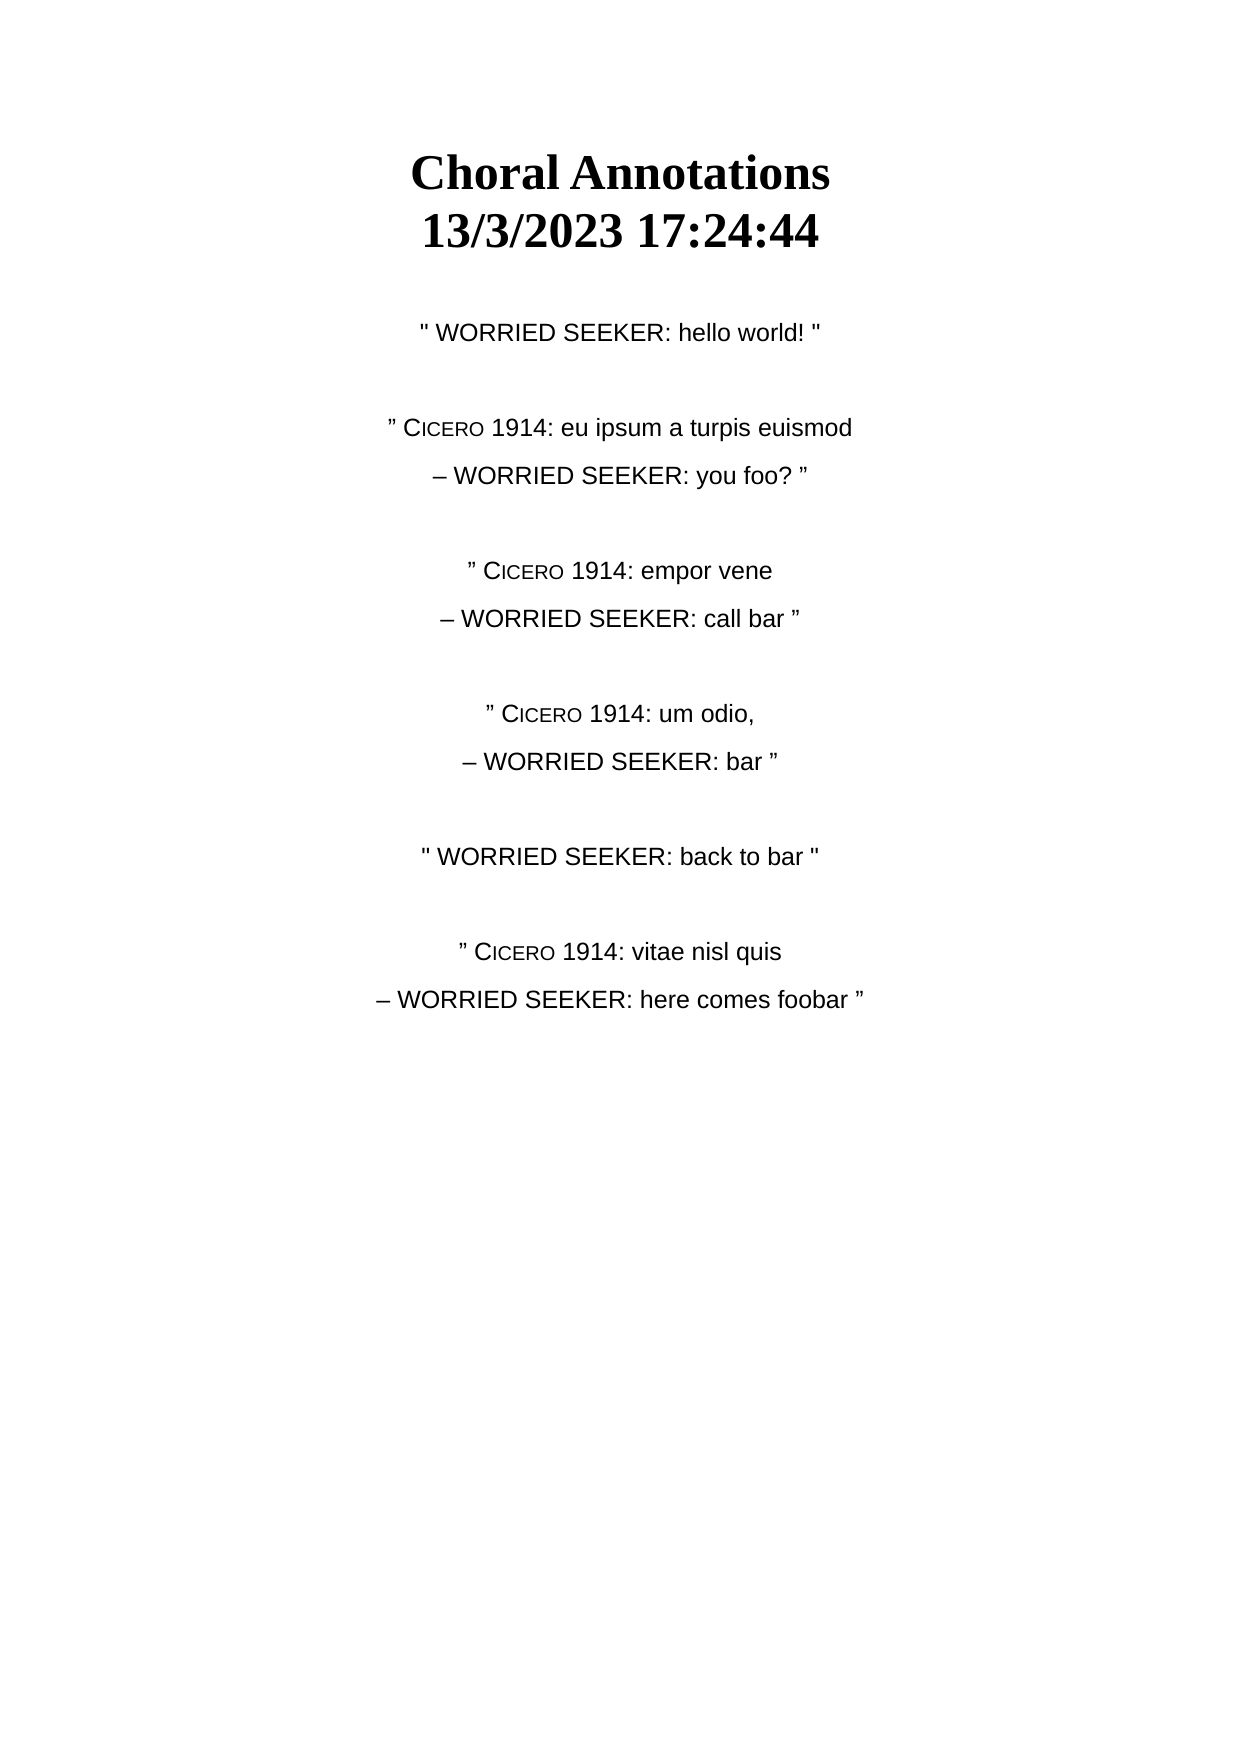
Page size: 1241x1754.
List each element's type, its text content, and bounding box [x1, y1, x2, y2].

text ” Cicero 1914: vitae nisl quis [118, 937, 1122, 966]
text ” Cicero 1914: um odio, [118, 699, 1122, 728]
text – WORRIED SEEKER: you foo? ” [118, 461, 1122, 490]
text – WORRIED SEEKER: call bar ” [118, 604, 1122, 633]
text ” Cicero 1914: empor vene [118, 556, 1122, 585]
text " WORRIED SEEKER: back to bar " [118, 842, 1122, 871]
text ” Cicero 1914: eu ipsum a turpis euismod [118, 413, 1122, 442]
text " WORRIED SEEKER: hello world! " [118, 318, 1122, 347]
text – WORRIED SEEKER: here comes foobar ” [118, 985, 1122, 1013]
text – WORRIED SEEKER: bar ” [118, 747, 1122, 775]
subtitle Choral Annotations 13/3/2023 17:24:44 [118, 143, 1122, 258]
